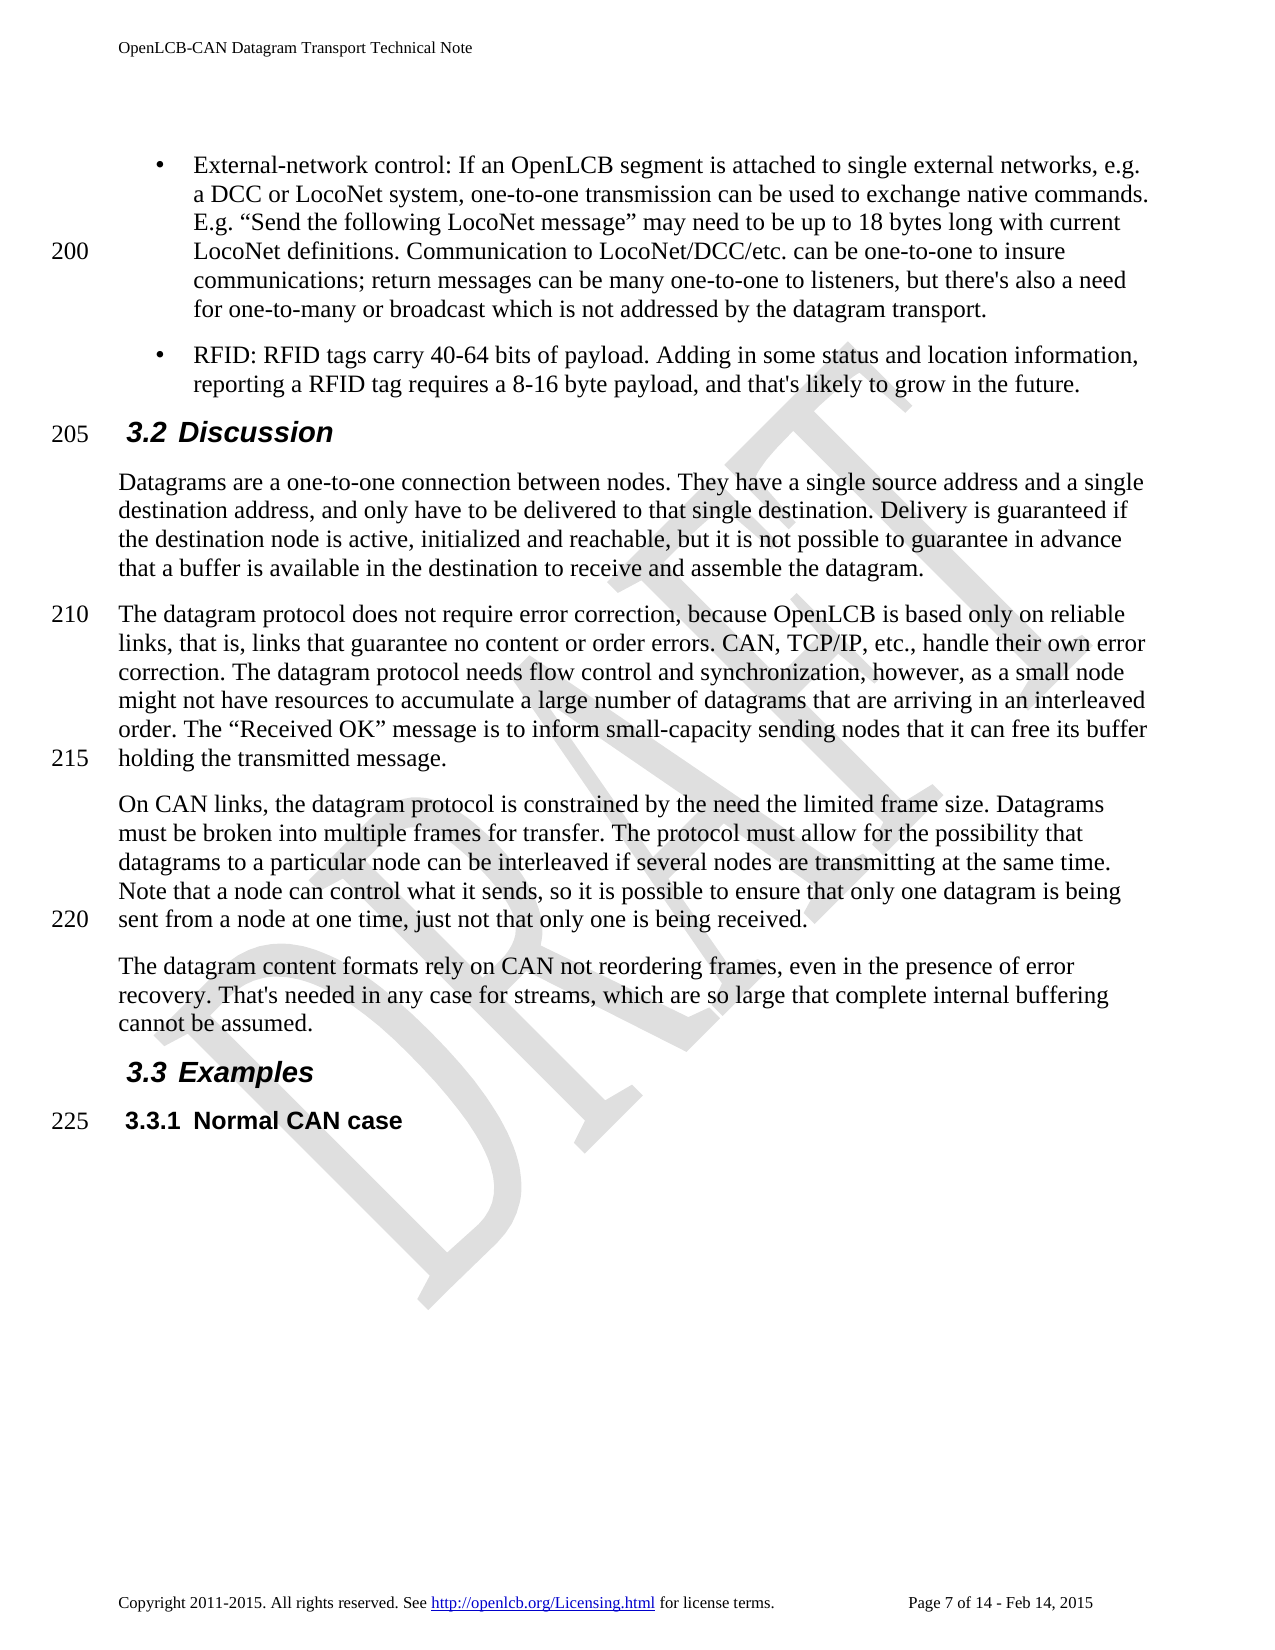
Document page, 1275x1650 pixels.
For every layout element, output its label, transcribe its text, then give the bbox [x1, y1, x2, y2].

list RFID: RFID tags carry 40-64 bits of payload. Adding in some status and location information, reporting a RFID tag requires a 8-16 byte payload, and that's likely to grow in the future. [156, 340, 1157, 398]
text The datagram content formats rely on CAN not reordering frames, even in the presence of error recovery. That's needed in any case for streams, which are so large that complete internal buffering cannot be assumed. [322, 951, 500, 1037]
text The datagram content formats rely on CAN not reordering frames, even in the presence of error recovery. That's needed in any case for streams, which are so large that complete internal buffering cannot be assumed. [555, 951, 1157, 1037]
text On CAN links, the datagram protocol is constrained by the need the limited frame size. Datagrams must be broken into multiple frames for transfer. The protocol must allow for the possibility that datagrams to a particular node can be interleaved if several nodes are transmitting at the same time. Note that a node can control what it sends, so it is possible to ensure that only one datagram is being sent from a node at one time, just not that only one is being received. [118, 789, 686, 933]
subtitle Normal CAN case [605, 1106, 1157, 1135]
subtitle [777, 432, 810, 449]
subtitle [819, 415, 1157, 449]
subtitle Examples [251, 1055, 439, 1088]
subtitle Examples [561, 1055, 1157, 1088]
text Datagrams are a one-to-one connection between nodes. They have a single source address and a single destination address, and only have to be delivered to that single destination. Delivery is guaranteed if the destination node is active, initialized and reachable, but it is not possible to guarantee in advance that a buffer is available in the destination to receive and assemble the datagram. [871, 467, 1157, 582]
text On CAN links, the datagram protocol is constrained by the need the limited frame size. Datagrams must be broken into multiple frames for transfer. The protocol must allow for the possibility that datagrams to a particular node can be interleaved if several nodes are transmitting at the same time. Note that a node can control what it sends, so it is possible to ensure that only one datagram is being sent from a node at one time, just not that only one is being received. [670, 789, 1157, 933]
subtitle Normal CAN case [493, 1106, 584, 1135]
subtitle Discussion [118, 415, 773, 449]
subtitle Normal CAN case [118, 1106, 288, 1135]
text The datagram protocol does not require error correction, because OpenLCB is based only on reliable links, that is, links that guarantee no content or order errors. CAN, TCP/IP, etc., handle their own error correction. The datagram protocol needs flow control and synchronization, however, as a small node might not have resources to accumulate a large number of datagrams that are arriving in an interleaved order. The “Received OK” message is to inform small-capacity sending nodes that it can free its buffer holding the transmitted message. [798, 599, 1157, 772]
subtitle Examples [454, 1055, 551, 1088]
list External-network control: If an OpenLCB segment is attached to single external networks, e.g. a DCC or LocoNet system, one-to-one transmission can be used to exchange native commands. E.g. “Send the following LocoNet message” may need to be up to 18 bytes long with current LocoNet definitions. Communication to LocoNet/DCC/etc. can be one-to-one to insure communications; return messages can be many one-to-one to listeners, but there's also a need for one-to-many or broadcast which is not addressed by the datagram transport. [156, 150, 1157, 322]
text The datagram content formats rely on CAN not reordering frames, even in the presence of error recovery. That's needed in any case for streams, which are so large that complete internal buffering cannot be assumed. [503, 972, 655, 1037]
subtitle Examples [118, 1055, 241, 1088]
text Datagrams are a one-to-one connection between nodes. They have a single source address and a single destination address, and only have to be delivered to that single destination. Delivery is guaranteed if the destination node is active, initialized and reachable, but it is not possible to guarantee in advance that a buffer is available in the destination to receive and assemble the datagram. [118, 467, 943, 582]
text On CAN links, the datagram protocol is constrained by the need the limited frame size. Datagrams must be broken into multiple frames for transfer. The protocol must allow for the possibility that datagrams to a particular node can be interleaved if several nodes are transmitting at the same time. Note that a node can control what it sends, so it is possible to ensure that only one datagram is being sent from a node at one time, just not that only one is being received. [366, 828, 515, 933]
subtitle Normal CAN case [302, 1106, 475, 1135]
text The datagram protocol does not require error correction, because OpenLCB is based only on reliable links, that is, links that guarantee no content or order errors. CAN, TCP/IP, etc., handle their own error correction. The datagram protocol needs flow control and synchronization, however, as a small node might not have resources to accumulate a large number of datagrams that are arriving in an interleaved order. The “Received OK” message is to inform small-capacity sending nodes that it can free its buffer holding the transmitted message. [118, 599, 832, 772]
text The datagram content formats rely on CAN not reordering frames, even in the presence of error recovery. That's needed in any case for streams, which are so large that complete internal buffering cannot be assumed. [211, 977, 390, 1037]
text The datagram content formats rely on CAN not reordering frames, even in the presence of error recovery. That's needed in any case for streams, which are so large that complete internal buffering cannot be assumed. [118, 951, 244, 1037]
